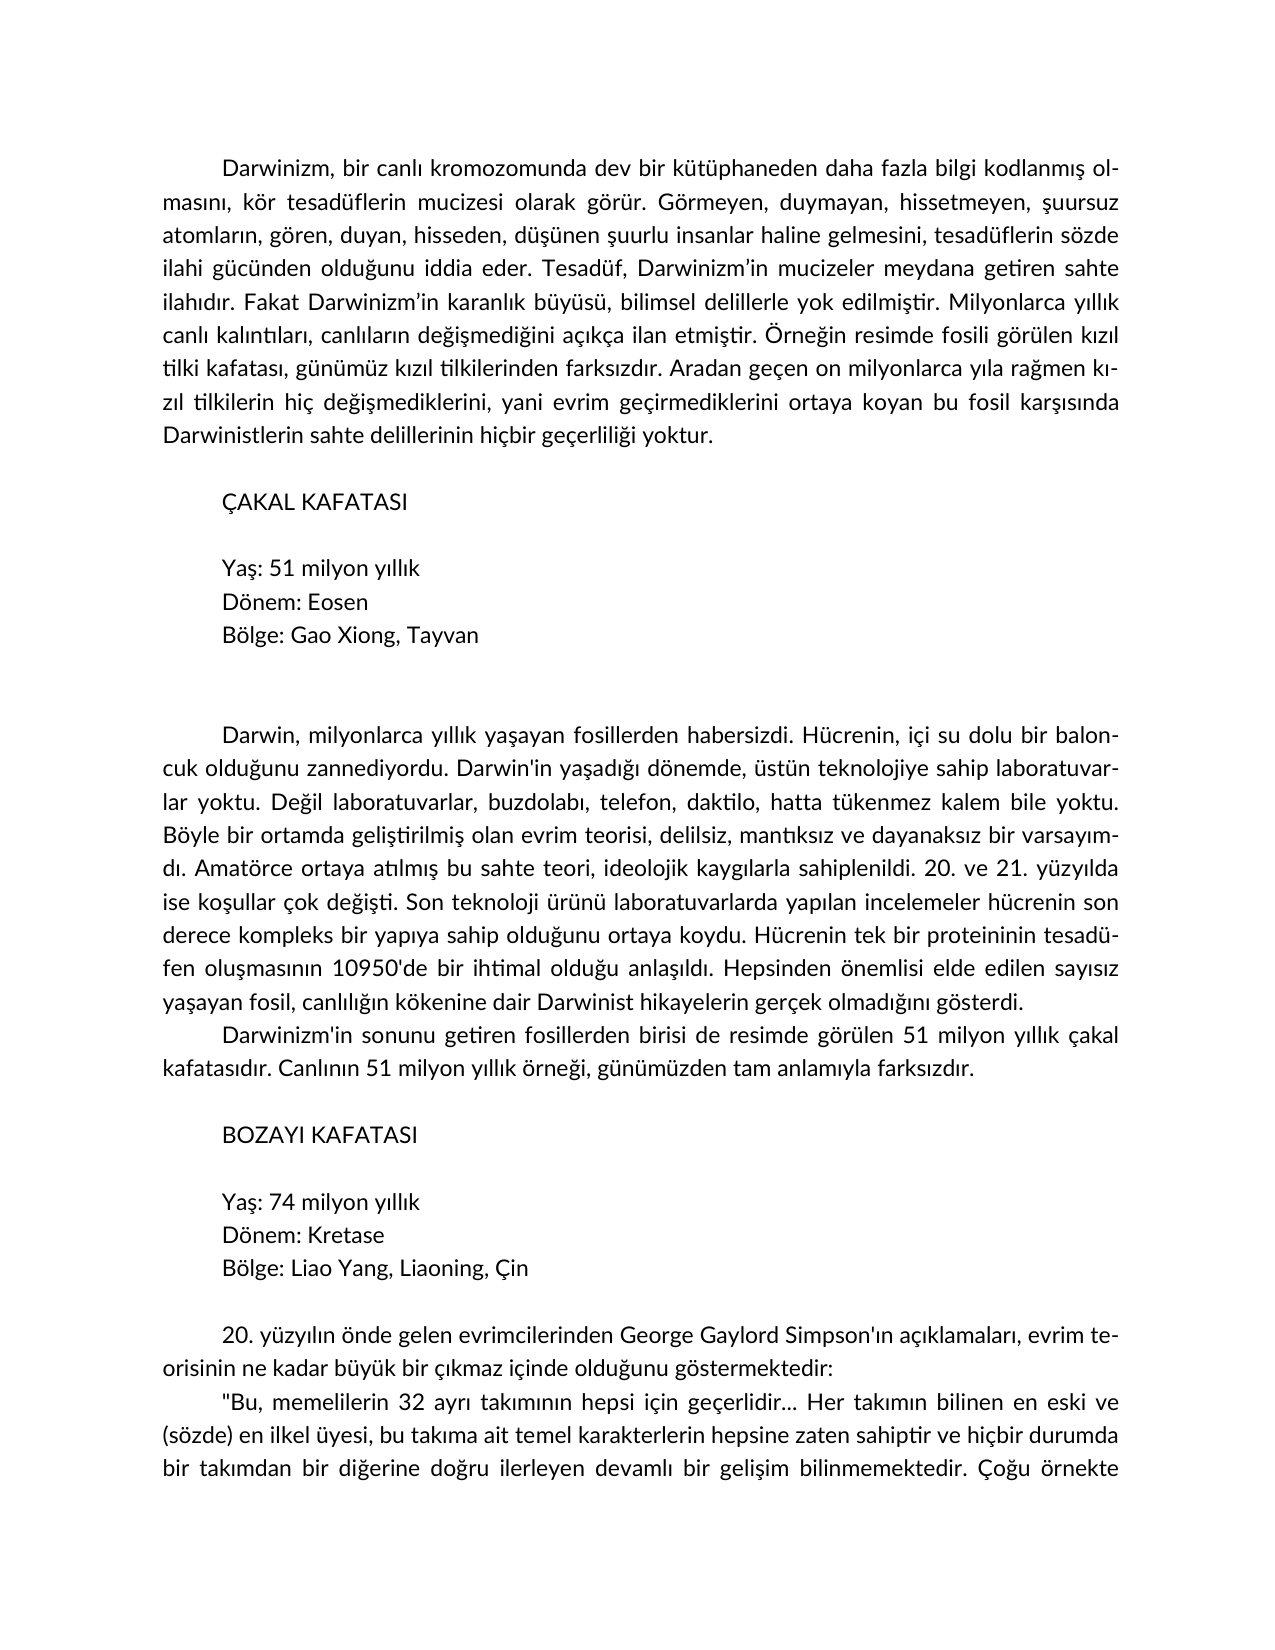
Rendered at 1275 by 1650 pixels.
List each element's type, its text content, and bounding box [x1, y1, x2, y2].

text Bölge: Liao Yang, Liaoning, Çin [162, 1250, 1119, 1283]
text Dönem: Eosen [162, 583, 1119, 617]
text Dönem: Kretase [162, 1217, 1119, 1250]
text "Bu, me­me­li­le­rin 32 ayrı takımının hep­si için ge­çer­li­dir... Her takımın bi­li­nen en es­ki ve (söz­de) en il­kel üye­si, bu takıma ait te­mel ka­rak­ter­le­rin hep­si­ne za­ten sa­hip­tir ve hiç­bir du­rum­da bir takımdan bir di­ğe­ri­ne doğ­ru iler­le­yen de­vamlı bir ge­li­şim bi­lin­me­mek­te­dir. Ço­ğu ör­nek­te [162, 1383, 1119, 1483]
text Yaş: 51 mil­yon yıl­lık [162, 550, 1119, 583]
text 20. yüzyılın ön­de ge­len ev­rim­ci­le­rin­den Ge­or­ge Gay­lord Simp­son'ın açıkla­ma­ları, ev­rim te­ori­si­nin ne ka­dar bü­yük bir çıkmaz için­de ol­du­ğu­nu gös­ter­mek­te­dir: [162, 1317, 1119, 1383]
text Dar­win, mil­yon­lar­ca yıl­lık ya­şa­yan fo­sil­ler­den ha­ber­siz­di. Hüc­re­nin, içi su do­lu bir ba­lon­cuk ol­du­ğu­nu zan­ne­di­yor­du. Dar­win'in ya­şa­dı­ğı dö­nem­de, üs­tün tek­no­lo­ji­ye sa­hip la­bo­ra­tu­var­lar yok­tu. De­ğil la­bo­ra­tu­var­lar, buz­do­la­bı, te­le­fon, dak­ti­lo, hat­ta tü­ken­mez ka­lem bi­le yok­tu. Böy­le bir or­tam­da ge­liş­ti­ril­miş olan ev­rim te­ori­si, de­lil­siz, man­tık­sız ve da­ya­nak­sız bir var­sa­yım­dı. Ama­tör­ce or­ta­ya atıl­mış bu sah­te teo­ri, ide­olo­jik kay­gı­lar­la sa­hip­le­nil­di. 20. ve 21. yüz­yıl­da ise ko­şul­lar çok de­ğiş­ti. Son tek­no­lo­ji ürü­nü la­bo­ra­tu­var­lar­da ya­pı­lan in­ce­le­me­ler hüc­re­nin son de­re­ce komp­leks bir ya­pı­ya sa­hip ol­du­ğu­nu or­ta­ya koy­du. Hüc­re­nin tek bir pro­te­ini­nin te­sa­dü­fen oluş­ma­sı­nın 10950'de bir ih­ti­mal ol­du­ğu an­la­şıl­dı. Hep­sin­den önem­li­si el­de edi­len sa­yı­sız ya­şa­yan fo­sil, can­lı­lı­ğın kö­ke­ni­ne da­ir Dar­wi­nist hi­ka­ye­le­rin ger­çek ol­ma­dı­ğı­nı gös­ter­di. [162, 717, 1119, 1017]
text Yaş: 74 mil­yon yıl­lık [162, 1183, 1119, 1217]
text Bölge: Gao Xiong, Tayvan [162, 617, 1119, 650]
text Dar­wi­nizm'in so­nu­nu ge­ti­ren fo­sil­ler­den bi­ri­si de re­sim­de gö­rü­len 51 mil­yon yıl­lık ça­kal ka­fa­ta­sı­dır. Can­lı­nın 51 mil­yon yıl­lık ör­ne­ği, gü­nü­müz­den tam an­la­mıy­la fark­sız­dır. [162, 1017, 1119, 1083]
text Dar­wi­nizm, bir can­lı kro­mo­zo­mun­da dev bir kü­tüp­ha­ne­den da­ha faz­la bil­gi kod­lan­mış ol­ma­sı­nı, kör te­sa­düf­le­rin mu­ci­ze­si ola­rak gö­rür. Gör­me­yen, duy­ma­yan, his­set­me­yen, şu­ur­suz atom­la­rın, gö­ren, du­yan, his­se­den, dü­şü­nen şu­ur­lu in­san­lar ha­li­ne gel­me­si­ni, te­sa­düf­le­rin söz­de ila­hi gü­cün­den ol­du­ğu­nu id­di­a eder. Te­sa­düf, Dar­wi­nizm’in mu­ci­ze­ler mey­da­na ge­ti­ren sah­te ila­hı­dır. Fa­kat Dar­wi­nizm’in ka­ran­lık bü­yü­sü, bi­lim­sel de­lil­ler­le yok edil­miş­tir. Mil­yon­lar­ca yıl­lık can­lı ka­lın­tı­la­rı, can­lı­la­rın de­ğiş­me­di­ği­ni açık­ça ilan et­miş­tir. Ör­ne­ğin re­sim­de fo­si­li gö­rü­len kı­zıl til­ki ka­fa­ta­sı, gü­nü­müz kı­zıl til­ki­le­rin­den fark­sız­dır. Ara­dan ge­çen on mil­yon­lar­ca yı­la rağ­men kı­zıl til­ki­le­rin hiç de­ğiş­me­dik­le­ri­ni, ya­ni ev­rim ge­çir­me­dik­le­ri­ni or­ta­ya ko­yan bu fo­sil kar­şı­sın­da Dar­wi­nist­le­rin sah­te de­lil­le­ri­nin hiç­bir ge­çer­li­li­ği yok­tur. [162, 150, 1119, 450]
text ÇA­KAL KAFATASI [162, 483, 1119, 517]
text BOZAYI KAFATASI [162, 1117, 1119, 1150]
